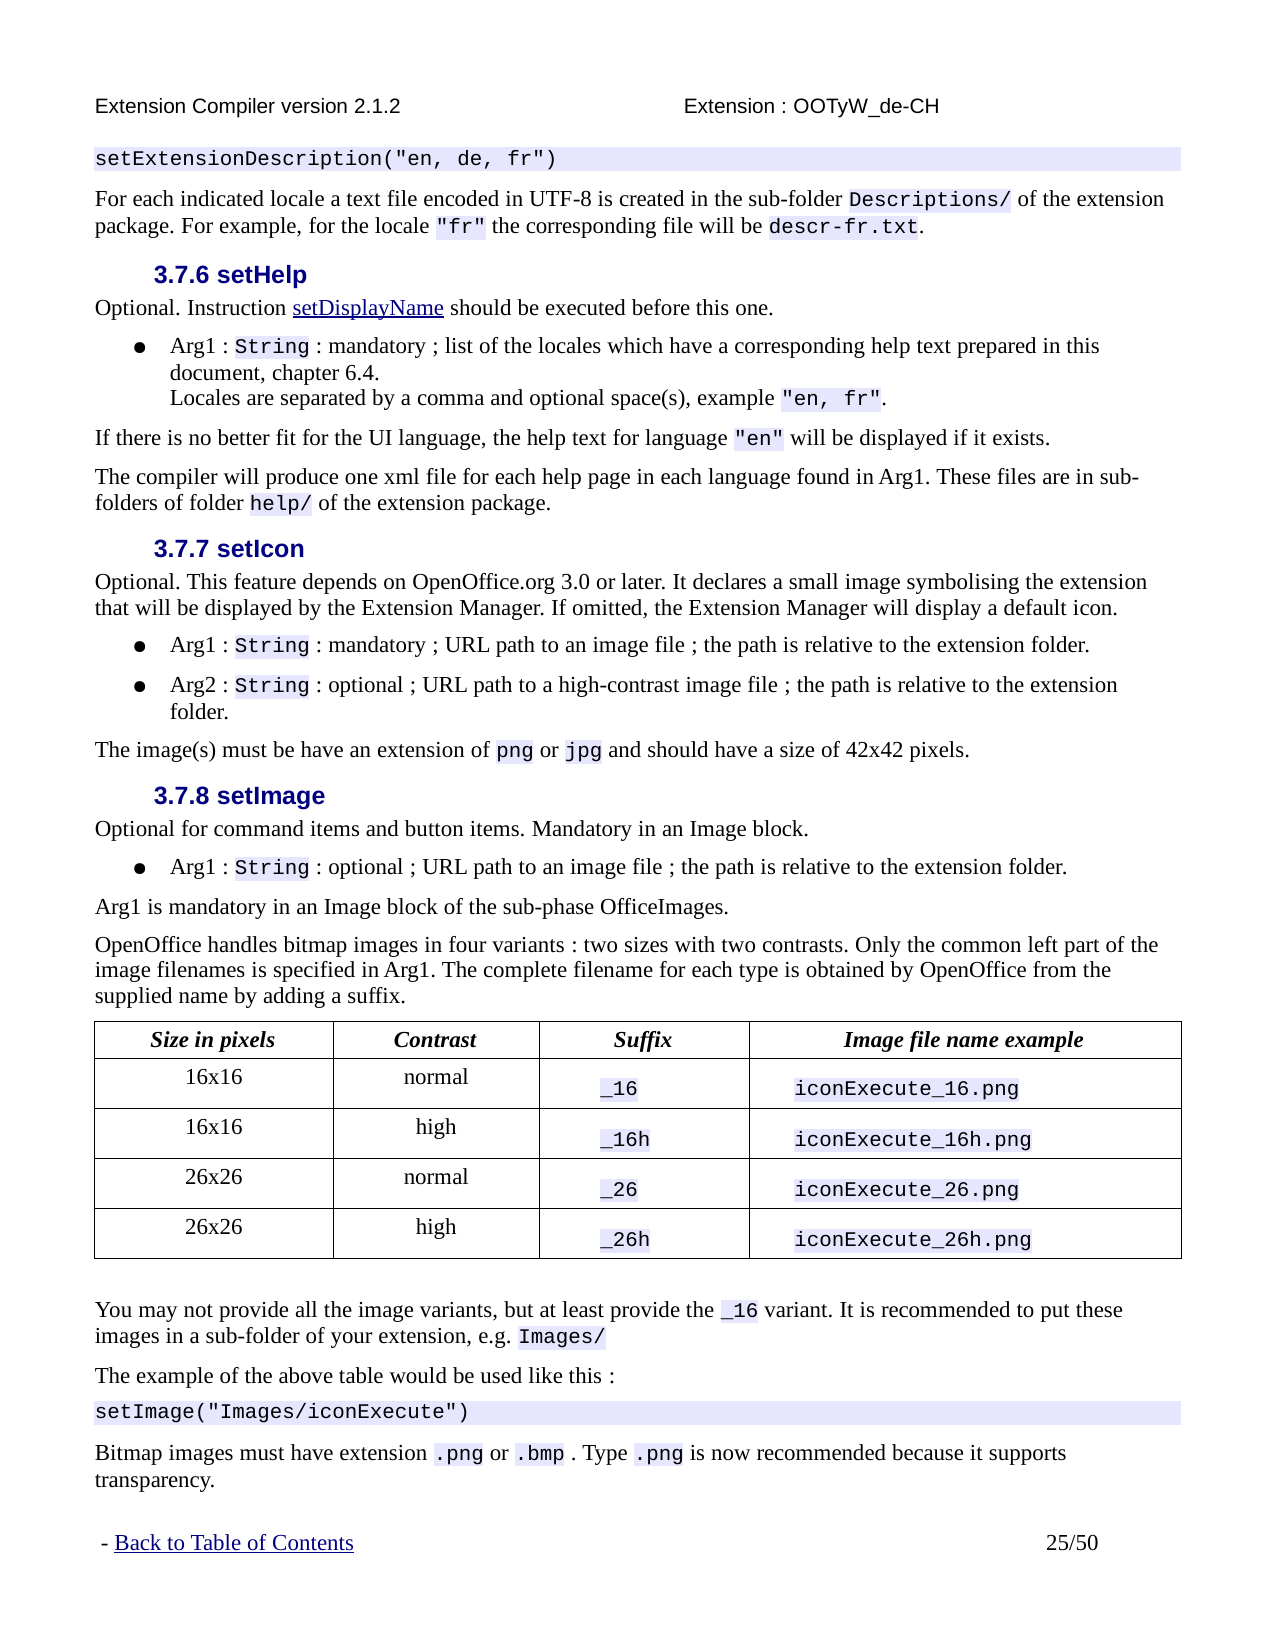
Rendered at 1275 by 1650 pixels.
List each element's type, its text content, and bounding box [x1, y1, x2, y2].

subtitle setIcon [153, 535, 1181, 563]
table_cell 26x26 [95, 1159, 333, 1208]
table_cell 26x26 [95, 1209, 333, 1258]
text Bitmap images must have extension .png or .bmp . Type .png is now recommended because it supports transparency. [94, 1439, 1181, 1492]
text setExtensionDescription("en, de, fr") [94, 147, 1181, 171]
table_cell iconExecute_26.png [750, 1159, 1181, 1208]
text Optional. This feature depends on OpenOffice.org 3.0 or later. It declares a small image symbolising the extension that will be displayed by the Extension Manager. If omitted, the Extension Manager will display a default icon. [94, 569, 1181, 620]
text The compiler will produce one xml file for each help page in each language found in Arg1. These files are in sub-folders of folder help/ of the extension package. [94, 464, 1181, 516]
table_cell _26 [540, 1159, 749, 1208]
table_cell normal [334, 1059, 539, 1108]
text For each indicated locale a text file encoded in UTF-8 is created in the sub-folder Descriptions/ of the extension package. For example, for the locale "fr" the corresponding file will be descr-fr.txt. [94, 186, 1181, 240]
subtitle setImage [153, 782, 1181, 810]
text Optional for command items and button items. Mandatory in an Image block. [94, 816, 1181, 842]
text Arg1 is mandatory in an Image block of the sub-phase OfficeImages. [94, 894, 1181, 919]
table_cell _26h [540, 1209, 749, 1258]
list Arg2 : String : optional ; URL path to a high-contrast image file ; the path is relative to the extension folder. [132, 672, 1181, 724]
table_cell _16 [540, 1059, 749, 1108]
table_cell high [334, 1109, 539, 1158]
table_header Suffix [540, 1022, 749, 1058]
table_header Contrast [334, 1022, 539, 1058]
table_cell iconExecute_16h.png [750, 1109, 1181, 1158]
text You may not provide all the image variants, but at least provide the _16 variant. It is recommended to put these images in a sub-folder of your extension, e.g. Images/ [94, 1296, 1181, 1350]
list Arg1 : String : mandatory ; list of the locales which have a corresponding help text prepared in this document, chapter 6.4. Locales are separated by a comma and optional space(s), example "en, fr". [132, 332, 1181, 412]
text OpenOffice handles bitmap images in four variants : two sizes with two contrasts. Only the common left part of the image filenames is specified in Arg1. The complete filename for each type is obtained by OpenOffice from the supplied name by adding a suffix. [94, 932, 1181, 1008]
table_cell 16x16 [95, 1109, 333, 1158]
subtitle setHelp [153, 261, 1181, 288]
table_cell iconExecute_26h.png [750, 1209, 1181, 1258]
table_cell high [334, 1209, 539, 1258]
text The example of the above table would be used like this : [94, 1363, 1181, 1388]
list Arg1 : String : optional ; URL path to an image file ; the path is relative to the extension folder. [132, 854, 1181, 881]
text setImage("Images/iconExecute") [94, 1401, 1181, 1425]
table_header Image file name example [750, 1022, 1181, 1058]
table_header Size in pixels [95, 1022, 333, 1058]
table_cell normal [334, 1159, 539, 1208]
table_cell iconExecute_16.png [750, 1059, 1181, 1108]
table_cell _16h [540, 1109, 749, 1158]
table_cell 16x16 [95, 1059, 333, 1108]
text Optional. Instruction setDisplayName should be executed before this one. [94, 294, 1181, 320]
text If there is no better fit for the UI language, the help text for language "en" will be displayed if it exists. [94, 424, 1181, 451]
list Arg1 : String : mandatory ; URL path to an image file ; the path is relative to the extension folder. [132, 632, 1181, 659]
text The image(s) must be have an extension of png or jpg and should have a size of 42x42 pixels. [94, 737, 1181, 764]
